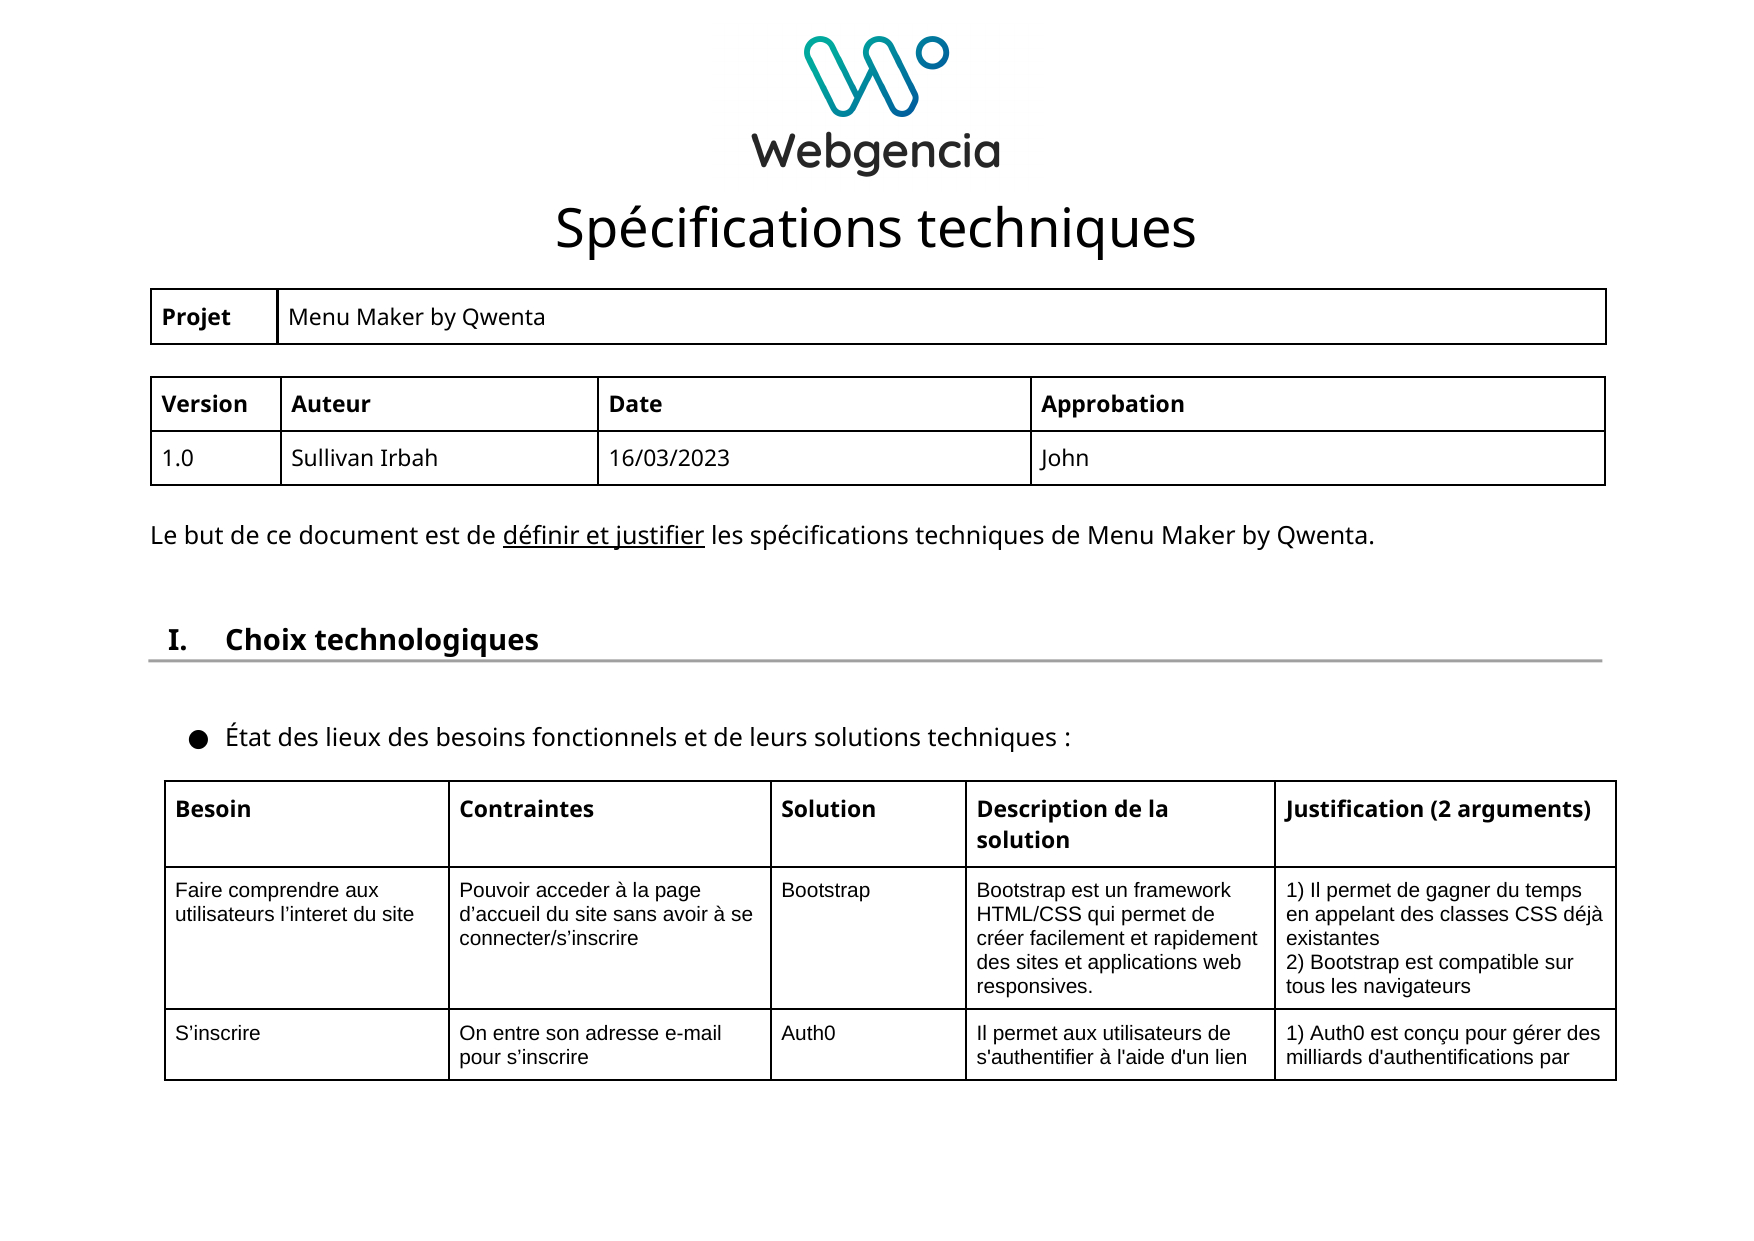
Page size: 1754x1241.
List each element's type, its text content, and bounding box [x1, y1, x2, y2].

table_header Auteur [282, 378, 597, 430]
table_header Contraintes [450, 782, 770, 866]
table_cell 1) Auth0 est conçu pour gérer des milliards d'authentifications par [1276, 1010, 1615, 1079]
table_header Projet [152, 290, 276, 342]
table_cell Auth0 [772, 1010, 965, 1079]
table_cell On entre son adresse e-mail pour s’inscrire [450, 1010, 770, 1079]
table_header Besoin [166, 782, 448, 866]
table_cell John [1032, 432, 1604, 484]
table_header Justification (2 arguments) [1276, 782, 1615, 866]
table_cell Sullivan Irbah [282, 432, 597, 484]
table_header Solution [772, 782, 965, 866]
list Choix technologiques [187, 619, 1604, 659]
table_cell Bootstrap [772, 868, 965, 1008]
table_cell 1) Il permet de gagner du temps en appelant des classes CSS déjà existantes 2) Bootstrap est compatible sur tous les navigateurs [1276, 868, 1615, 1008]
list État des lieux des besoins fonctionnels et de leurs solutions techniques : [187, 720, 1604, 754]
table_cell Bootstrap est un framework HTML/CSS qui permet de créer facilement et rapidement des sites et applications web responsives. [967, 868, 1274, 1008]
table_header Description de la solution [967, 782, 1274, 866]
table_cell Pouvoir acceder à la page d’accueil du site sans avoir à se connecter/s’inscrire [450, 868, 770, 1008]
text Le but de ce document est de définir et justifier les spécifications techniques de Menu Maker by Qwenta. [150, 517, 1604, 551]
table_cell 16/03/2023 [599, 432, 1030, 484]
picture [710, 23, 1043, 150]
table_cell Faire comprendre aux utilisateurs l’interet du site [166, 868, 448, 1008]
table_cell Il permet aux utilisateurs de s'authentifier à l'aide d'un lien [967, 1010, 1274, 1079]
table_cell 1.0 [152, 432, 280, 484]
title Spécifications techniques [150, 150, 1604, 263]
table_header Date [599, 378, 1030, 430]
table_header Version [152, 378, 280, 430]
table_header Menu Maker by Qwenta [279, 290, 1605, 342]
table_header Approbation [1032, 378, 1604, 430]
table_cell S’inscrire [166, 1010, 448, 1079]
